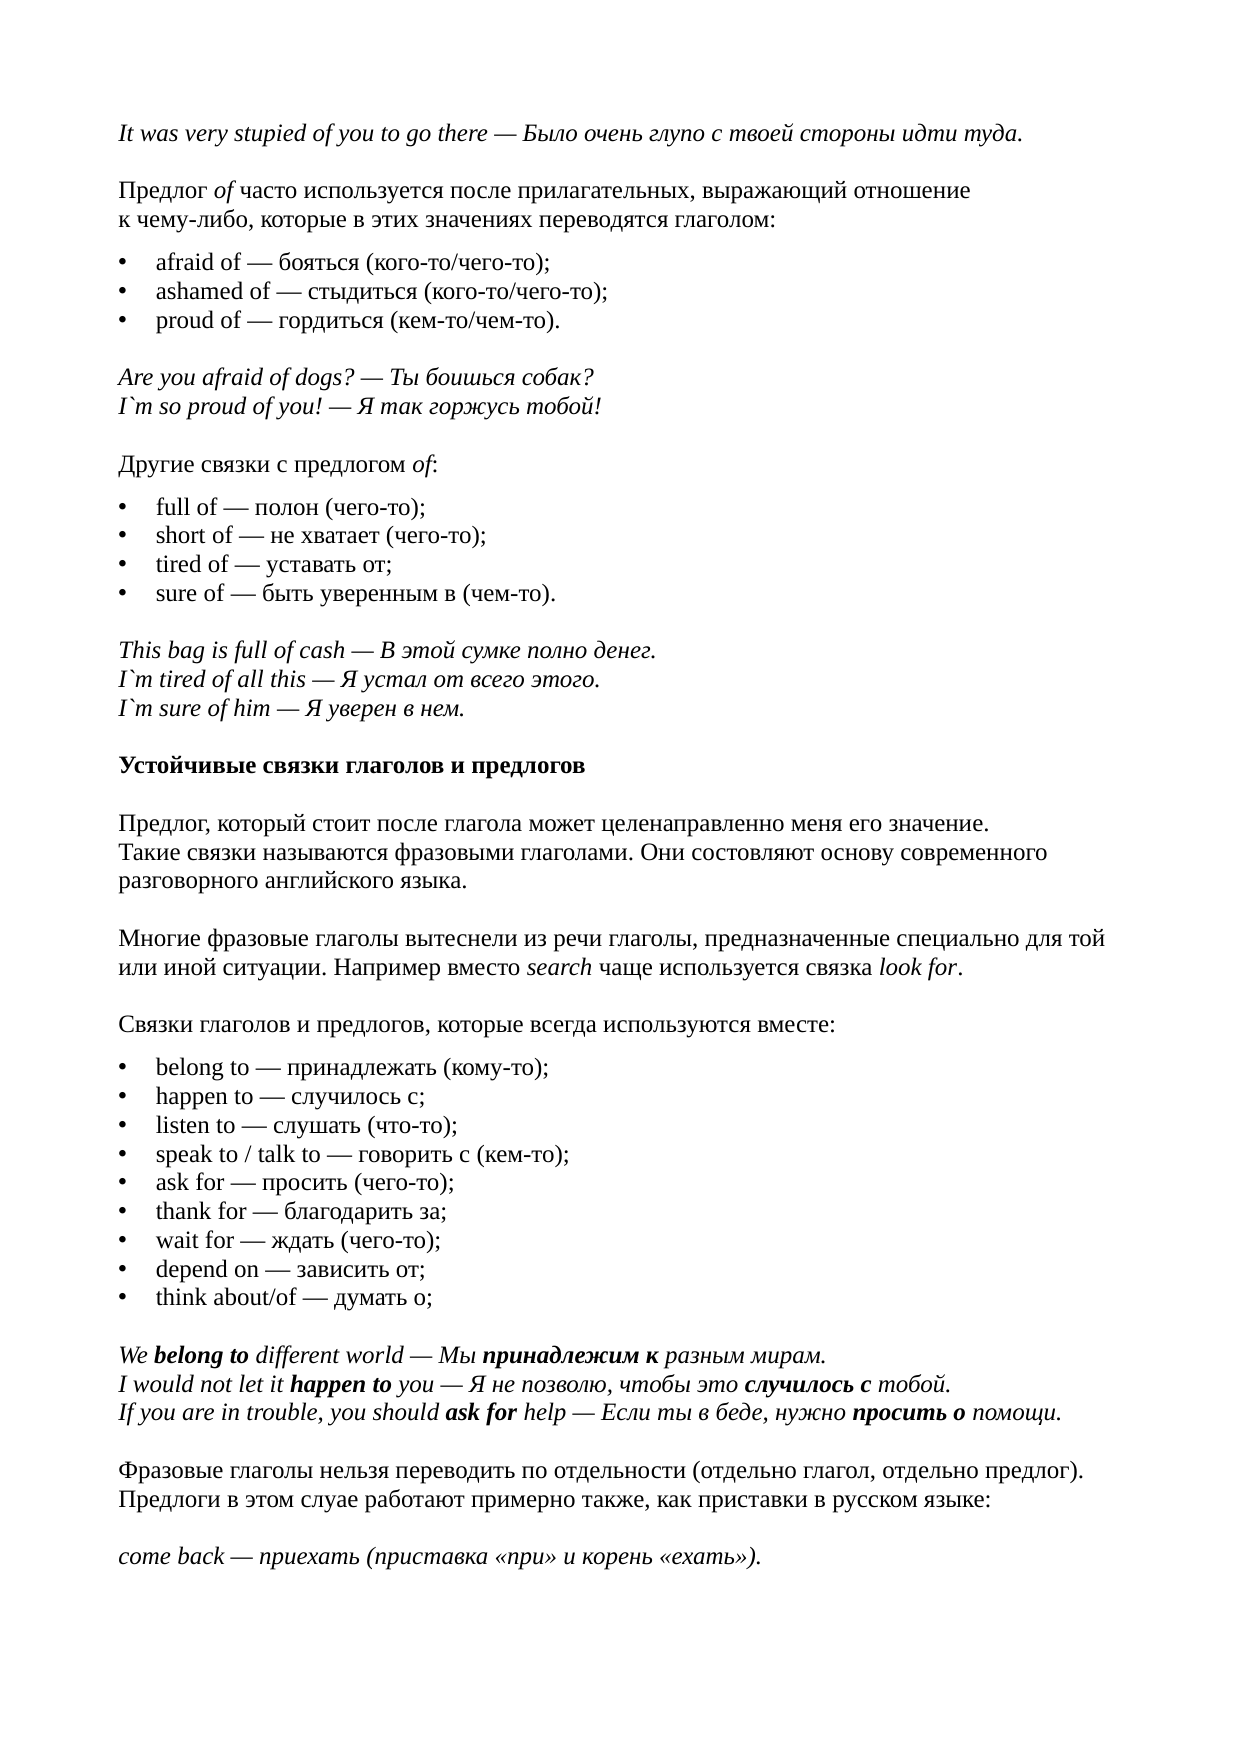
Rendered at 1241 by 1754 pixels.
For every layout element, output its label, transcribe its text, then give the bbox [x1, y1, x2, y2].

text come back — приехать (приставка «при» и корень «ехать»). [118, 1541, 1122, 1570]
list wait for — ждать (чего-то); [118, 1225, 1122, 1254]
text It was very stupied of you to go there — Было очень глупо с твоей стороны идти туда. [118, 118, 1122, 147]
text Фразовые глаголы нельзя переводить по отдельности (отдельно глагол, отдельно предлог). [118, 1455, 1122, 1484]
text I would not let it happen to you — Я не позволю, чтобы это случилось с тобой. [118, 1369, 1122, 1397]
text We belong to different world — Мы принадлежим к разным мирам. [118, 1340, 1122, 1369]
text Другие связки с предлогом of: [118, 449, 1122, 477]
text I`m sure of him — Я уверен в нем. [118, 693, 1122, 722]
list full of — полон (чего-то); [118, 492, 1122, 521]
list sure of — быть уверенным в (чем-то). [118, 578, 1122, 607]
list speak to / talk to — говорить с (кем-то); [118, 1139, 1122, 1167]
text I`m tired of all this — Я устал от всего этого. [118, 664, 1122, 693]
text Предлог of часто используется после прилагательных, выражающий отношение [118, 176, 1122, 204]
text Are you afraid of dogs? — Ты боишься собак? [118, 362, 1122, 391]
text Устойчивые связки глаголов и предлогов [118, 751, 1122, 779]
list think about/of — думать о; [118, 1282, 1122, 1311]
text Многие фразовые глаголы вытеснели из речи глаголы, предназначенные специально для той или иной ситуации. Например вместо search чаще используется связка look for. [118, 923, 1122, 981]
list proud of — гордиться (кем-то/чем-то). [118, 305, 1122, 334]
text Предлог, который стоит после глагола может целенаправленно меня его значение. [118, 808, 1122, 837]
text If you are in trouble, you should ask for help — Если ты в беде, нужно просить о помощи. [118, 1397, 1122, 1426]
list tired of — уставать от; [118, 549, 1122, 578]
text Такие связки называются фразовыми глаголами. Они состовляют основу современного разговорного английского языка. [118, 837, 1122, 894]
list thank for — благодарить за; [118, 1196, 1122, 1225]
list ashamed of — стыдиться (кого-то/чего-то); [118, 276, 1122, 305]
text к чему-либо, которые в этих значениях переводятся глаголом: [118, 204, 1122, 233]
list ask for — просить (чего-то); [118, 1167, 1122, 1196]
text This bag is full of cash — В этой сумке полно денег. [118, 636, 1122, 664]
list depend on — зависить от; [118, 1254, 1122, 1282]
text I`m so proud of you! — Я так горжусь тобой! [118, 391, 1122, 420]
text Предлоги в этом слуае работают примерно также, как приставки в русском языке: [118, 1484, 1122, 1512]
list happen to — случилось с; [118, 1081, 1122, 1110]
text Связки глаголов и предлогов, которые всегда используются вместе: [118, 1009, 1122, 1038]
list belong to — принадлежать (кому-то); [118, 1052, 1122, 1081]
list listen to — слушать (что-то); [118, 1110, 1122, 1139]
list short of — не хватает (чего-то); [118, 521, 1122, 549]
list afraid of — бояться (кого-то/чего-то); [118, 247, 1122, 276]
